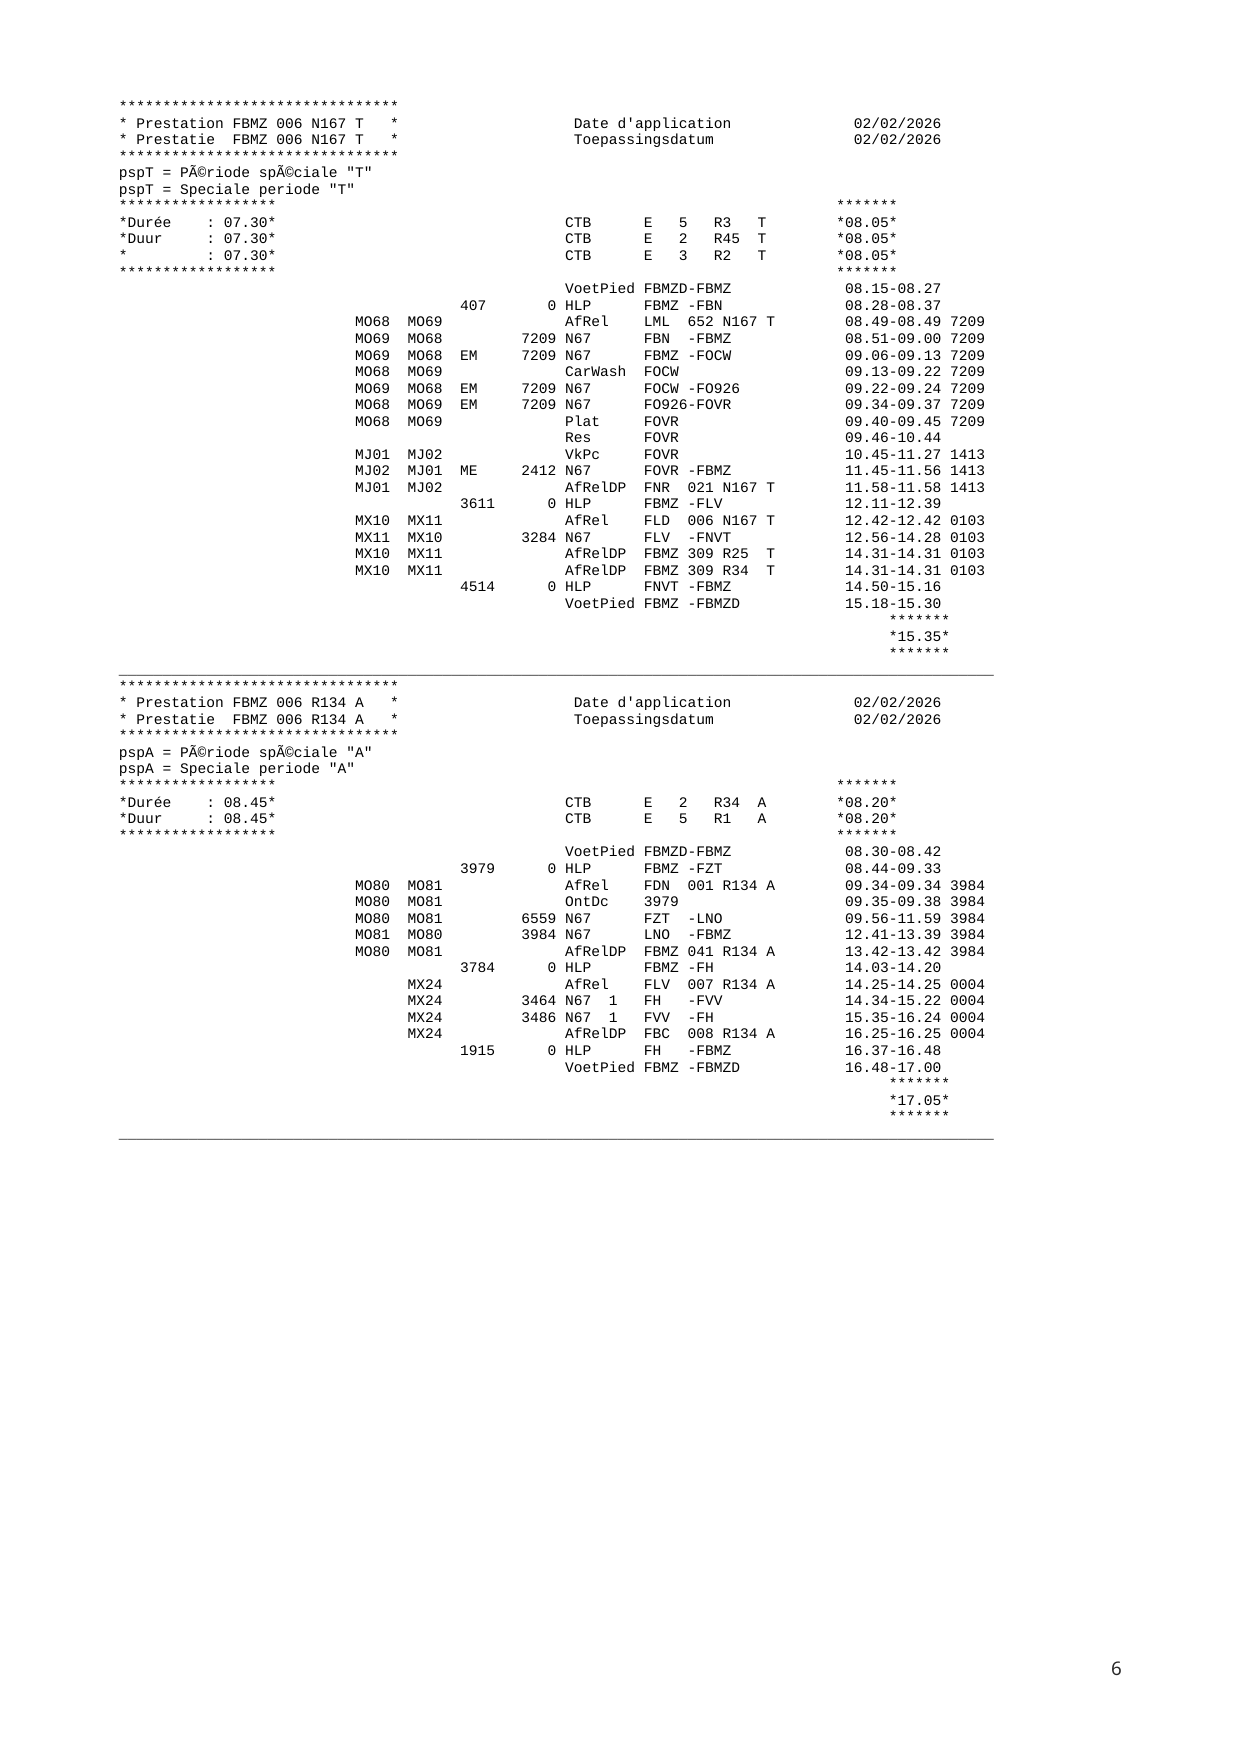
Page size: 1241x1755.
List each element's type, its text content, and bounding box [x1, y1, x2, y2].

text ******************************** * Prestation FBMZ 006 R134 A * Date d'application 02/02/2026 * Prestatie FBMZ 006 R134 A * Toepassingsdatum 02/02/2026 ******************************** pspA = PÃ©riode spÃ©ciale "A" pspA = Speciale periode "A" ****************** ******* *Durée : 08.45* CTB E 2 R34 A *08.20* *Duur : 08.45* CTB E 5 R1 A *08.20* ****************** ******* VoetPied FBMZD-FBMZ 08.30-08.42 3979 0 HLP FBMZ -FZT 08.44-09.33 MO80 MO81 AfRel FDN 001 R134 A 09.34-09.34 3984 MO80 MO81 OntDc 3979 09.35-09.38 3984 MO80 MO81 6559 N67 FZT -LNO 09.56-11.59 3984 MO81 MO80 3984 N67 LNO -FBMZ 12.41-13.39 3984 MO80 MO81 AfRelDP FBMZ 041 R134 A 13.42-13.42 3984 3784 0 HLP FBMZ -FH 14.03-14.20 MX24 AfRel FLV 007 R134 A 14.25-14.25 0004 MX24 3464 N67 1 FH -FVV 14.34-15.22 0004 MX24 3486 N67 1 FVV -FH 15.35-16.24 0004 MX24 AfRelDP FBC 008 R134 A 16.25-16.25 0004 1915 0 HLP FH -FBMZ 16.37-16.48 VoetPied FBMZ -FBMZD 16.48-17.00 ******* *17.05* ******* ____________________________________________________________________________________________________ [119, 679, 1122, 1143]
text ******************************** * Prestation FBMZ 006 N167 T * Date d'application 02/02/2026 * Prestatie FBMZ 006 N167 T * Toepassingsdatum 02/02/2026 ******************************** pspT = PÃ©riode spÃ©ciale "T" pspT = Speciale periode "T" ****************** ******* *Durée : 07.30* CTB E 5 R3 T *08.05* *Duur : 07.30* CTB E 2 R45 T *08.05* * : 07.30* CTB E 3 R2 T *08.05* ****************** ******* VoetPied FBMZD-FBMZ 08.15-08.27 407 0 HLP FBMZ -FBN 08.28-08.37 MO68 MO69 AfRel LML 652 N167 T 08.49-08.49 7209 MO69 MO68 7209 N67 FBN -FBMZ 08.51-09.00 7209 MO69 MO68 EM 7209 N67 FBMZ -FOCW 09.06-09.13 7209 MO68 MO69 CarWash FOCW 09.13-09.22 7209 MO69 MO68 EM 7209 N67 FOCW -FO926 09.22-09.24 7209 MO68 MO69 EM 7209 N67 FO926-FOVR 09.34-09.37 7209 MO68 MO69 Plat FOVR 09.40-09.45 7209 Res FOVR 09.46-10.44 MJ01 MJ02 VkPc FOVR 10.45-11.27 1413 MJ02 MJ01 ME 2412 N67 FOVR -FBMZ 11.45-11.56 1413 MJ01 MJ02 AfRelDP FNR 021 N167 T 11.58-11.58 1413 3611 0 HLP FBMZ -FLV 12.11-12.39 MX10 MX11 AfRel FLD 006 N167 T 12.42-12.42 0103 MX11 MX10 3284 N67 FLV -FNVT 12.56-14.28 0103 MX10 MX11 AfRelDP FBMZ 309 R25 T 14.31-14.31 0103 MX10 MX11 AfRelDP FBMZ 309 R34 T 14.31-14.31 0103 4514 0 HLP FNVT -FBMZ 14.50-15.16 VoetPied FBMZ -FBMZD 15.18-15.30 ******* *15.35* ******* ____________________________________________________________________________________________________ [119, 99, 1122, 679]
